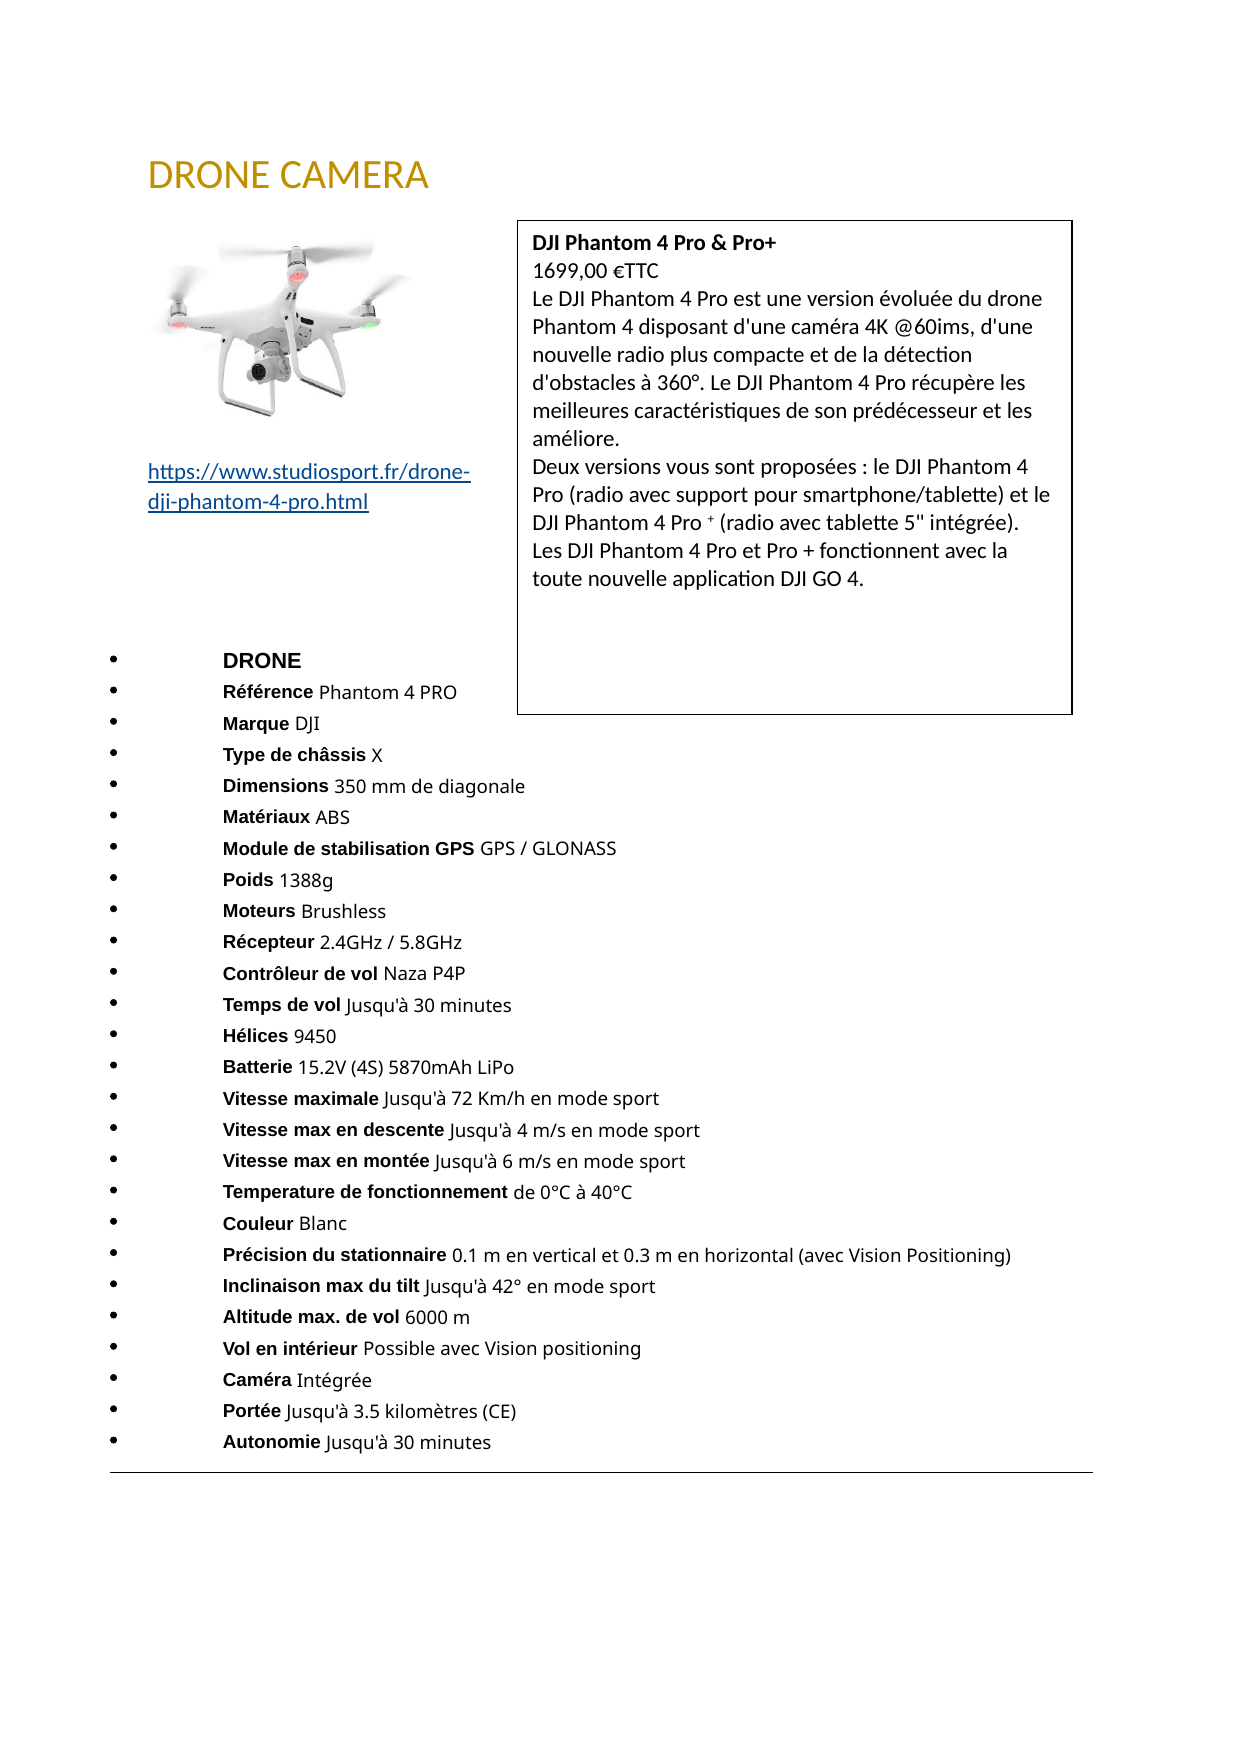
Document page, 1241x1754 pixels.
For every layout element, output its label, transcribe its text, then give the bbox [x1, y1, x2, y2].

list Vitesse max en descente Jusqu'à 4 m/s en mode sport [110, 1111, 1093, 1142]
text https://www.studiosport.fr/drone-dji-phantom-4-pro.html [148, 457, 517, 515]
list [1073, 642, 1093, 674]
list Autonomie Jusqu'à 30 minutes [110, 1424, 1093, 1472]
list Portée Jusqu'à 3.5 kilomètres (CE) [110, 1392, 1093, 1424]
list Contrôleur de vol Naza P4P [110, 955, 1093, 986]
picture [147, 219, 417, 439]
list Type de châssis X [110, 736, 1093, 767]
list DRONE [110, 642, 517, 674]
list Marque DJI [110, 705, 1093, 736]
list Inclinaison max du tilt Jusqu'à 42° en mode sport [110, 1267, 1093, 1299]
list Vitesse max en montée Jusqu'à 6 m/s en mode sport [110, 1142, 1093, 1174]
list Précision du stationnaire 0.1 m en vertical et 0.3 m en horizontal (avec Vision Positioning) [110, 1236, 1093, 1267]
list [1073, 674, 1093, 705]
list Caméra Intégrée [110, 1361, 1093, 1392]
list Matériaux ABS [110, 799, 1093, 830]
list Référence Phantom 4 PRO [110, 674, 517, 705]
list Récepteur 2.4GHz / 5.8GHz [110, 924, 1093, 955]
text DRONE CAMERA [148, 148, 1093, 198]
list Module de stabilisation GPS GPS / GLONASS [110, 830, 1093, 861]
list Batterie 15.2V (4S) 5870mAh LiPo [110, 1049, 1093, 1080]
list Hélices 9450 [110, 1017, 1093, 1049]
list Poids 1388g [110, 861, 1093, 892]
list Altitude max. de vol 6000 m [110, 1299, 1093, 1330]
list Couleur Blanc [110, 1205, 1093, 1236]
list Temps de vol Jusqu'à 30 minutes [110, 986, 1093, 1017]
list Vitesse maximale Jusqu'à 72 Km/h en mode sport [110, 1080, 1093, 1111]
list Dimensions 350 mm de diagonale [110, 767, 1093, 799]
list Vol en intérieur Possible avec Vision positioning [110, 1330, 1093, 1361]
text [1073, 457, 1093, 515]
list Temperature de fonctionnement de 0°C à 40°C [110, 1174, 1093, 1205]
list Moteurs Brushless [110, 892, 1093, 924]
